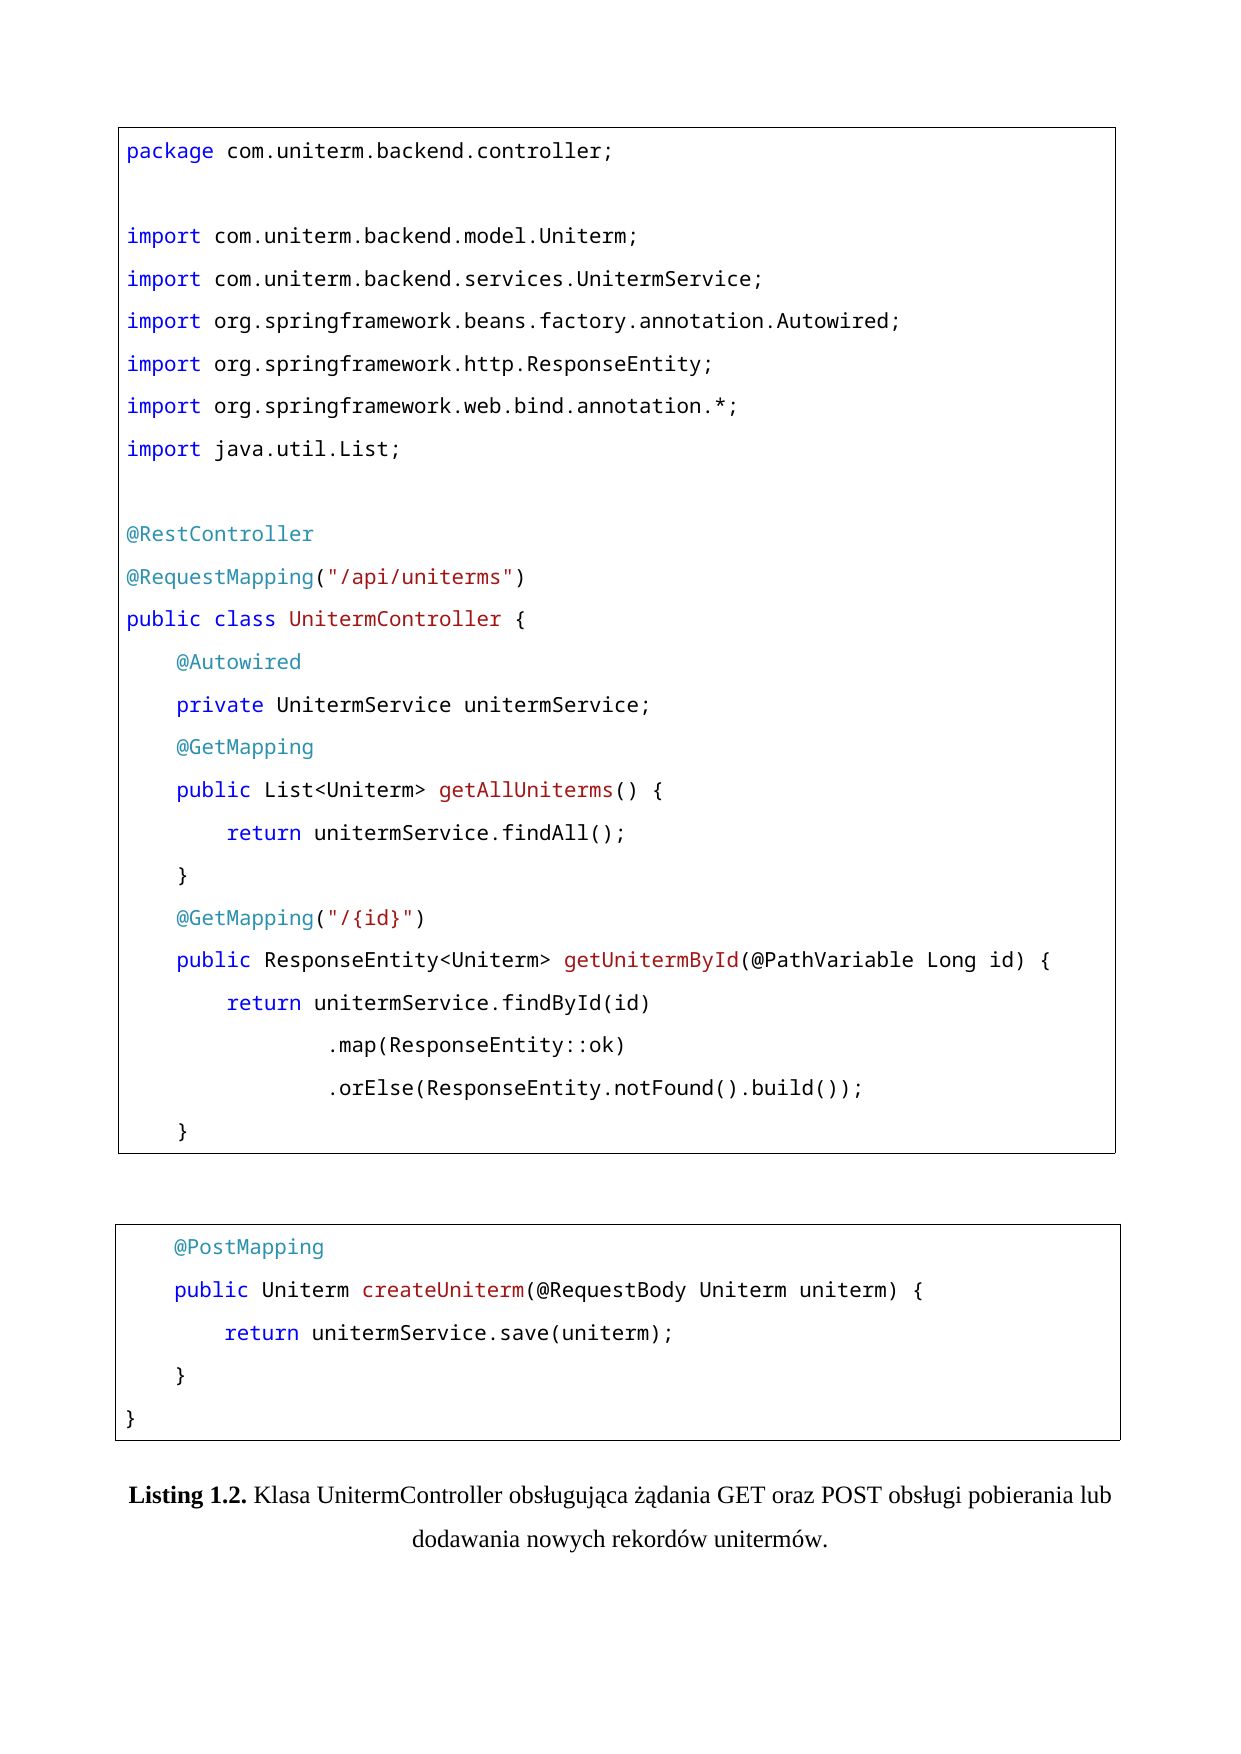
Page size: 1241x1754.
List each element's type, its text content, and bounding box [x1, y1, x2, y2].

text } [126, 1116, 1106, 1144]
text .orElse(ResponseEntity.notFound().build()); [126, 1073, 1106, 1102]
text } [124, 1403, 1111, 1431]
text private UnitermService unitermService; [126, 690, 1106, 718]
text .map(ResponseEntity::ok) [126, 1031, 1106, 1059]
text public ResponseEntity<Uniterm> getUnitermById(@PathVariable Long id) { [126, 945, 1106, 974]
text @RequestMapping("/api/uniterms") [126, 562, 1106, 590]
text import com.uniterm.backend.model.Uniterm; [126, 221, 1106, 249]
text return unitermService.save(uniterm); [124, 1318, 1111, 1346]
text package com.uniterm.backend.controller; [126, 136, 1106, 164]
text } [126, 860, 1106, 889]
text public class UnitermController { [126, 604, 1106, 633]
text @Autowired [126, 647, 1106, 676]
text } [124, 1360, 1111, 1389]
text import org.springframework.web.bind.annotation.*; [126, 392, 1106, 420]
text return unitermService.findAll(); [126, 818, 1106, 846]
text import org.springframework.beans.factory.annotation.Autowired; [126, 306, 1106, 335]
text import java.util.List; [126, 434, 1106, 463]
text public List<Uniterm> getAllUniterms() { [126, 775, 1106, 803]
text @GetMapping [126, 732, 1106, 761]
text @RestController [126, 519, 1106, 548]
text public Uniterm createUniterm(@RequestBody Uniterm uniterm) { [124, 1275, 1111, 1303]
text import com.uniterm.backend.services.UnitermService; [126, 264, 1106, 292]
text @GetMapping("/{id}") [126, 903, 1106, 931]
text return unitermService.findById(id) [126, 988, 1106, 1016]
text Listing 1.2. Klasa UnitermController obsługująca żądania GET oraz POST obsługi pobierania lub dodawania nowych rekordów unitermów. [115, 1222, 1122, 1552]
text @PostMapping [124, 1232, 1111, 1261]
text import org.springframework.http.ResponseEntity; [126, 349, 1106, 377]
